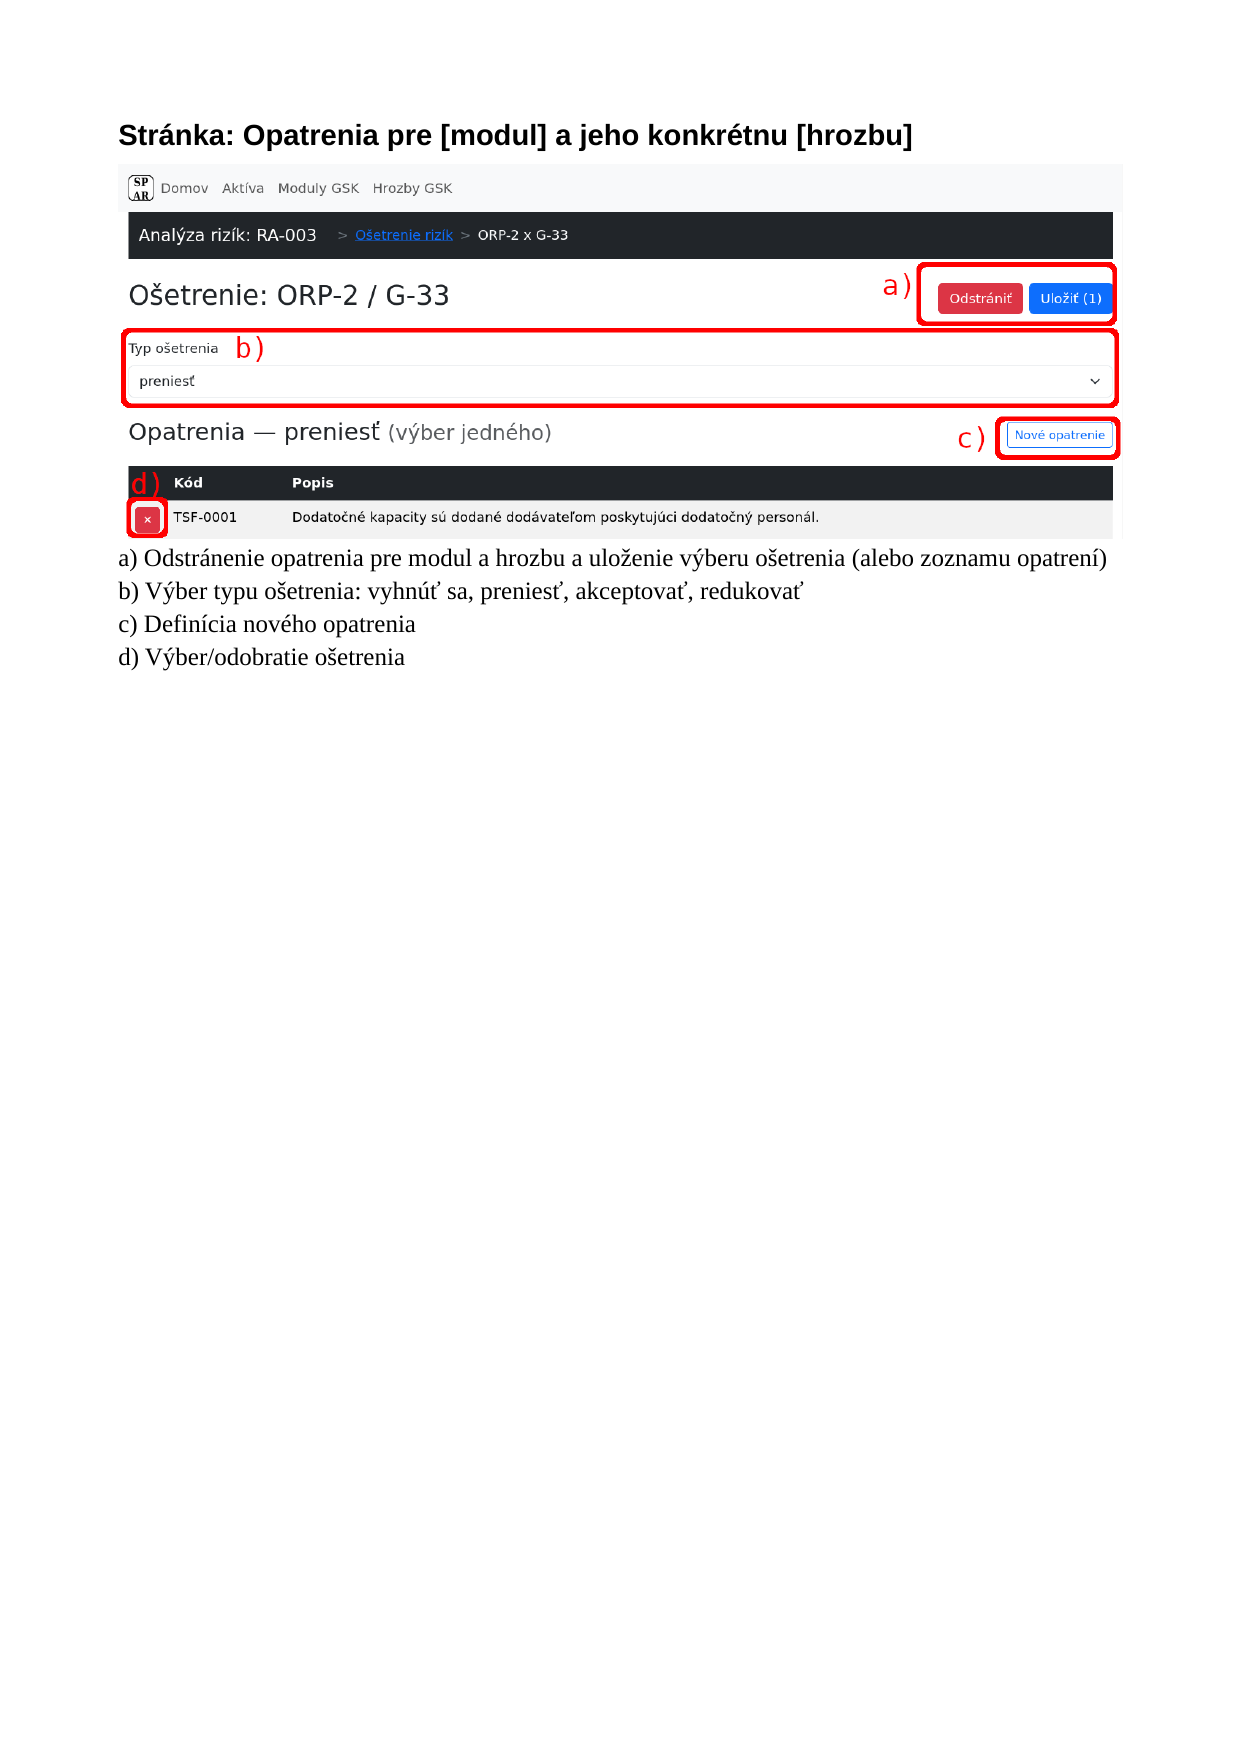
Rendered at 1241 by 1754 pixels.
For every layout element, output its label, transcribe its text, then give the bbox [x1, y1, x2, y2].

subtitle Stránka: Opatrenia pre [modul] a jeho konkrétnu [hrozbu] [118, 118, 1122, 152]
text a) Odstránenie opatrenia pre modul a hrozbu a uloženie výberu ošetrenia (alebo zoznamu opatrení) b) Výber typu ošetrenia: vyhnúť sa, preniesť, akceptovať, redukovať c) Definícia nového opatrenia d) Výber/odobratie ošetrenia [118, 539, 1122, 671]
picture [118, 164, 1123, 539]
